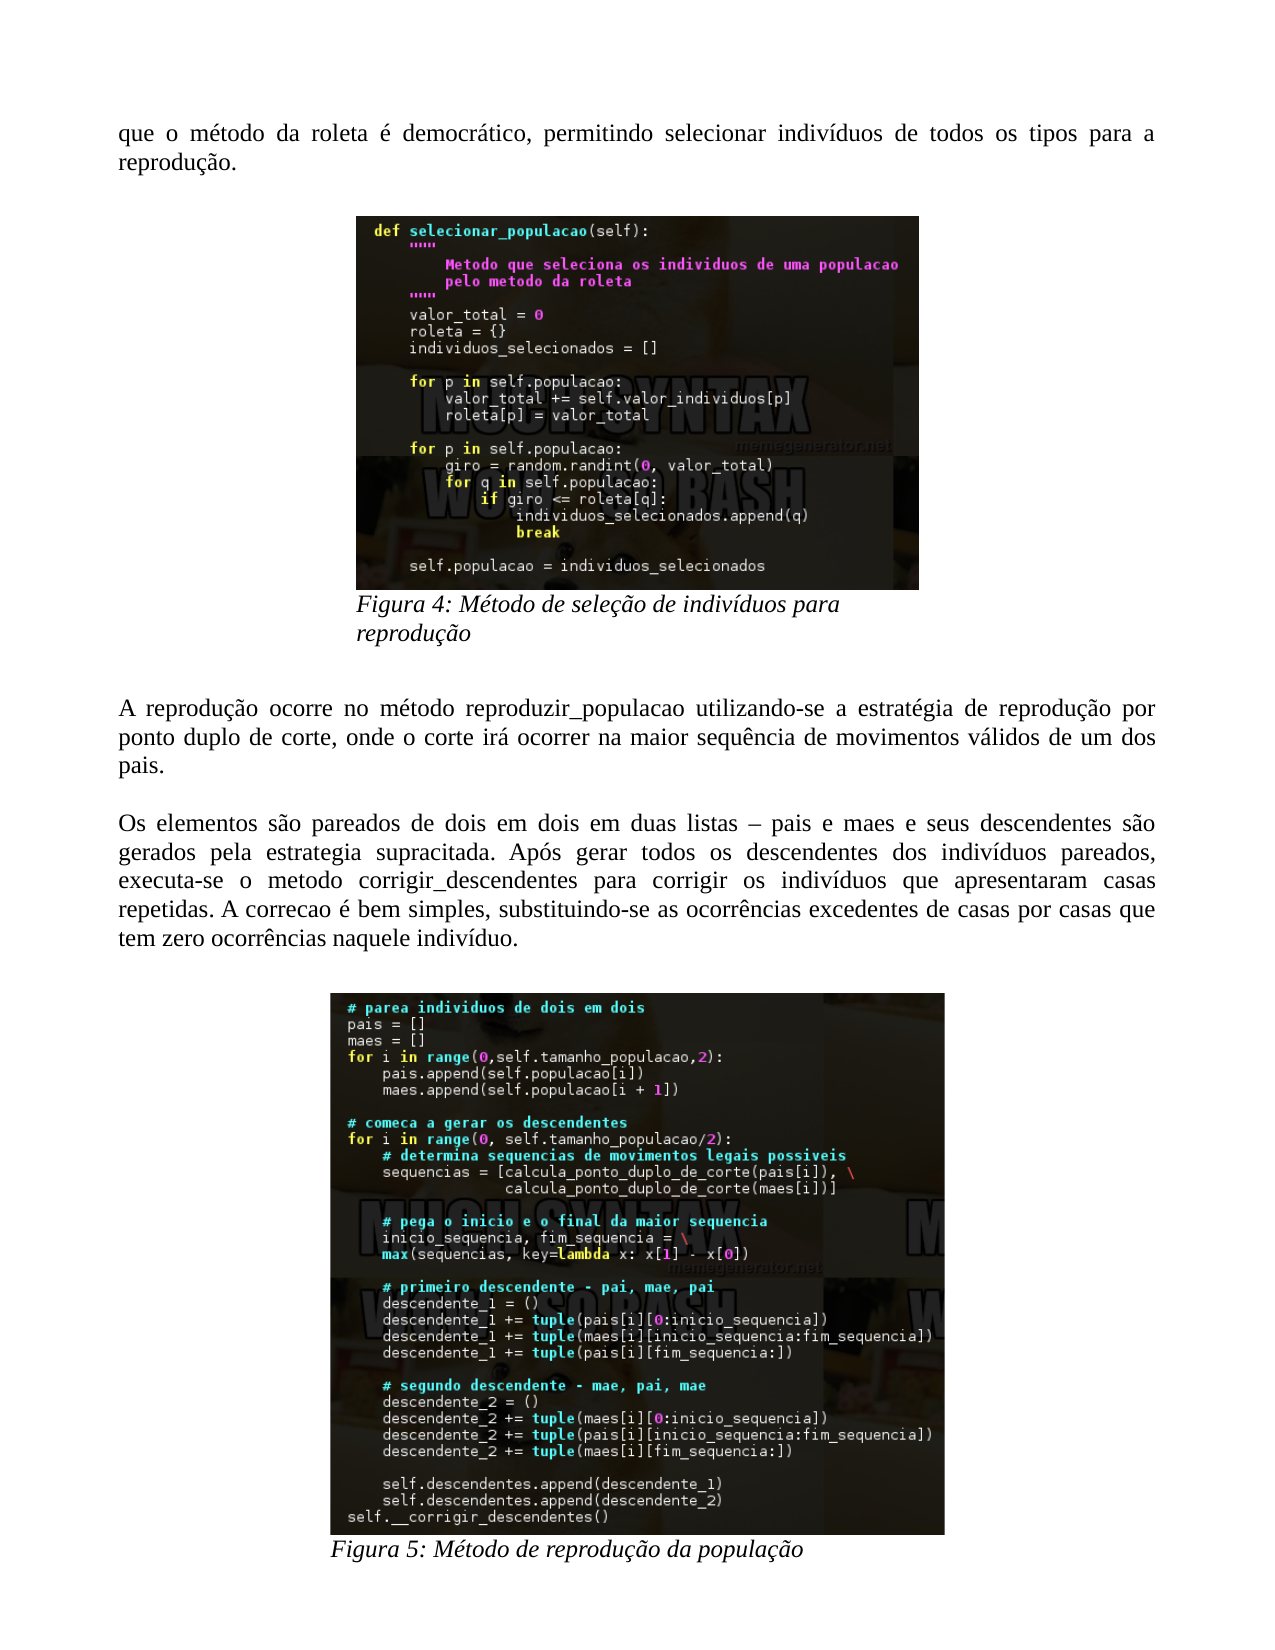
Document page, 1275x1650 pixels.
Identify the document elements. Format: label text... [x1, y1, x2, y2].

text Figura 4: Método de seleção de indivíduos para reprodução [356, 590, 919, 647]
text Os elementos são pareados de dois em dois em duas listas – pais e maes e seus descendentes são gerados pela estrategia supracitada. Após gerar todos os descendentes dos indivíduos pareados, executa-se o metodo corrigir_descendentes para corrigir os indivíduos que apresentaram casas repetidas. A correcao é bem simples, substituindo-se as ocorrências excedentes de casas por casas que tem zero ocorrências naquele indivíduo. [118, 808, 1157, 952]
text A reprodução ocorre no método reproduzir_populacao utilizando-se a estratégia de reprodução por ponto duplo de corte, onde o corte irá ocorrer na maior sequência de movimentos válidos de um dos pais. [118, 693, 1157, 779]
text que o método da roleta é democrático, permitindo selecionar indivíduos de todos os tipos para a reprodução. [118, 118, 1157, 176]
text Figura 5: Método de reprodução da população [330, 1535, 945, 1563]
picture [330, 993, 945, 1535]
picture [356, 216, 919, 590]
